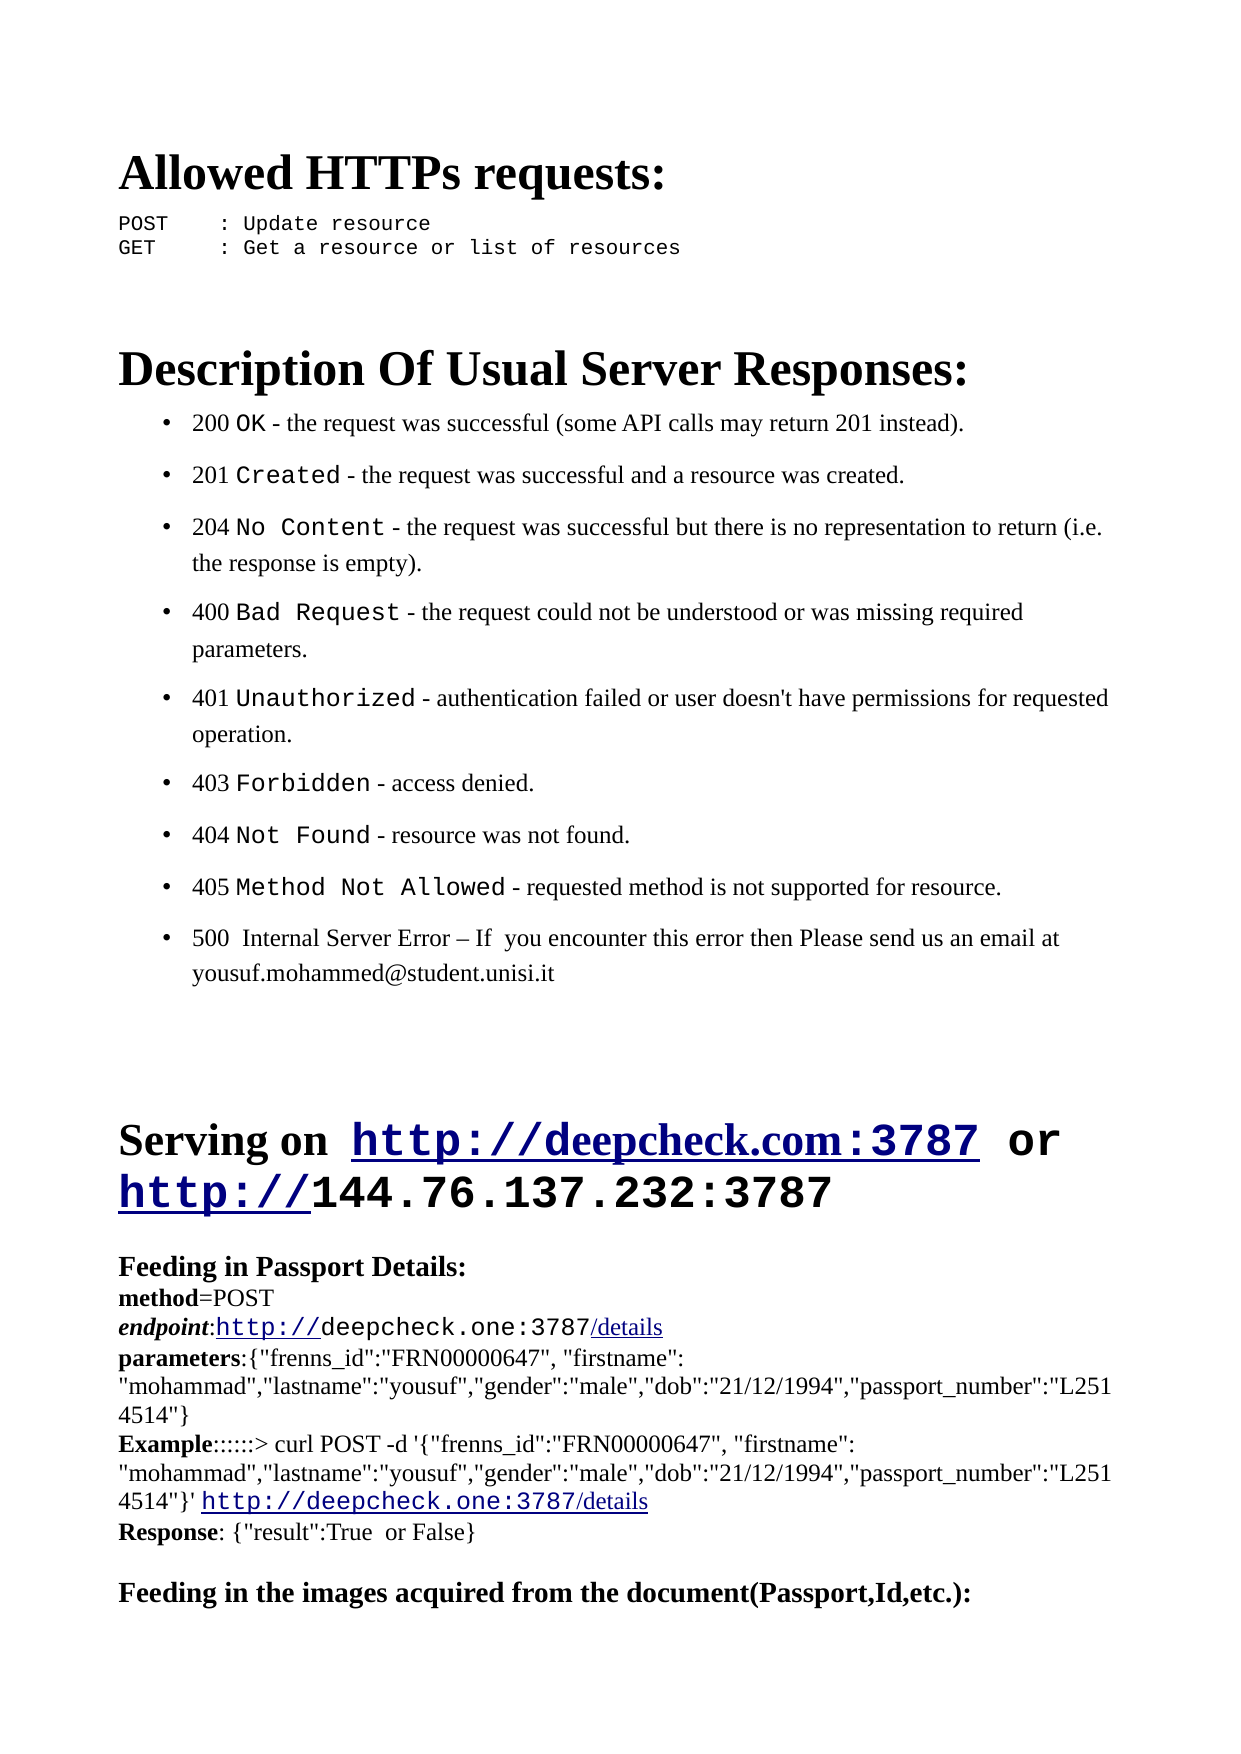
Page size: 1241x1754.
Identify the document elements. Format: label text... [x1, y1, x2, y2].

text Response: {"result":True or False} [118, 1517, 1122, 1546]
text Serving on http://deepcheck.com:3787 or http://144.76.137.232:3787 [118, 1112, 1122, 1221]
list 204 No Content - the request was successful but there is no representation to return (i.e. the response is empty). [162, 512, 1122, 577]
list 400 Bad Request - the request could not be understood or was missing required parameters. [162, 597, 1122, 663]
list 401 Unauthorized - authentication failed or user doesn't have permissions for requested operation. [162, 683, 1122, 748]
subtitle Allowed HTTPs requests: [118, 143, 1122, 201]
text Feeding in the images acquired from the document(Passport,Id,etc.): [118, 1575, 1122, 1608]
list 403 Forbidden - access denied. [162, 768, 1122, 799]
text GET : Get a resource or list of resources [118, 237, 1122, 260]
text POST : Update resource [118, 213, 1122, 237]
text endpoint:http://deepcheck.one:3787/details [118, 1312, 1122, 1343]
list 500 Internal Server Error – If you encounter this error then Please send us an email at yousuf.mohammed@student.unisi.it [162, 923, 1122, 986]
subtitle Description Of Usual Server Responses: [118, 338, 1122, 396]
text method=POST [118, 1283, 1122, 1312]
list 200 OK - the request was successful (some API calls may return 201 instead). [162, 408, 1122, 439]
list 201 Created - the request was successful and a resource was created. [162, 460, 1122, 491]
text Example::::::> curl POST -d '{"frenns_id":"FRN00000647", "firstname": "mohammad","lastname":"yousuf","gender":"male","dob":"21/12/1994","passport_number":"L2514514"}' http://deepcheck.one:3787/details [118, 1429, 1122, 1517]
text Feeding in Passport Details: [118, 1249, 1122, 1283]
list 405 Method Not Allowed - requested method is not supported for resource. [162, 872, 1122, 902]
text parameters:{"frenns_id":"FRN00000647", "firstname": "mohammad","lastname":"yousuf","gender":"male","dob":"21/12/1994","passport_number":"L2514514"} [118, 1343, 1122, 1429]
list 404 Not Found - resource was not found. [162, 820, 1122, 851]
